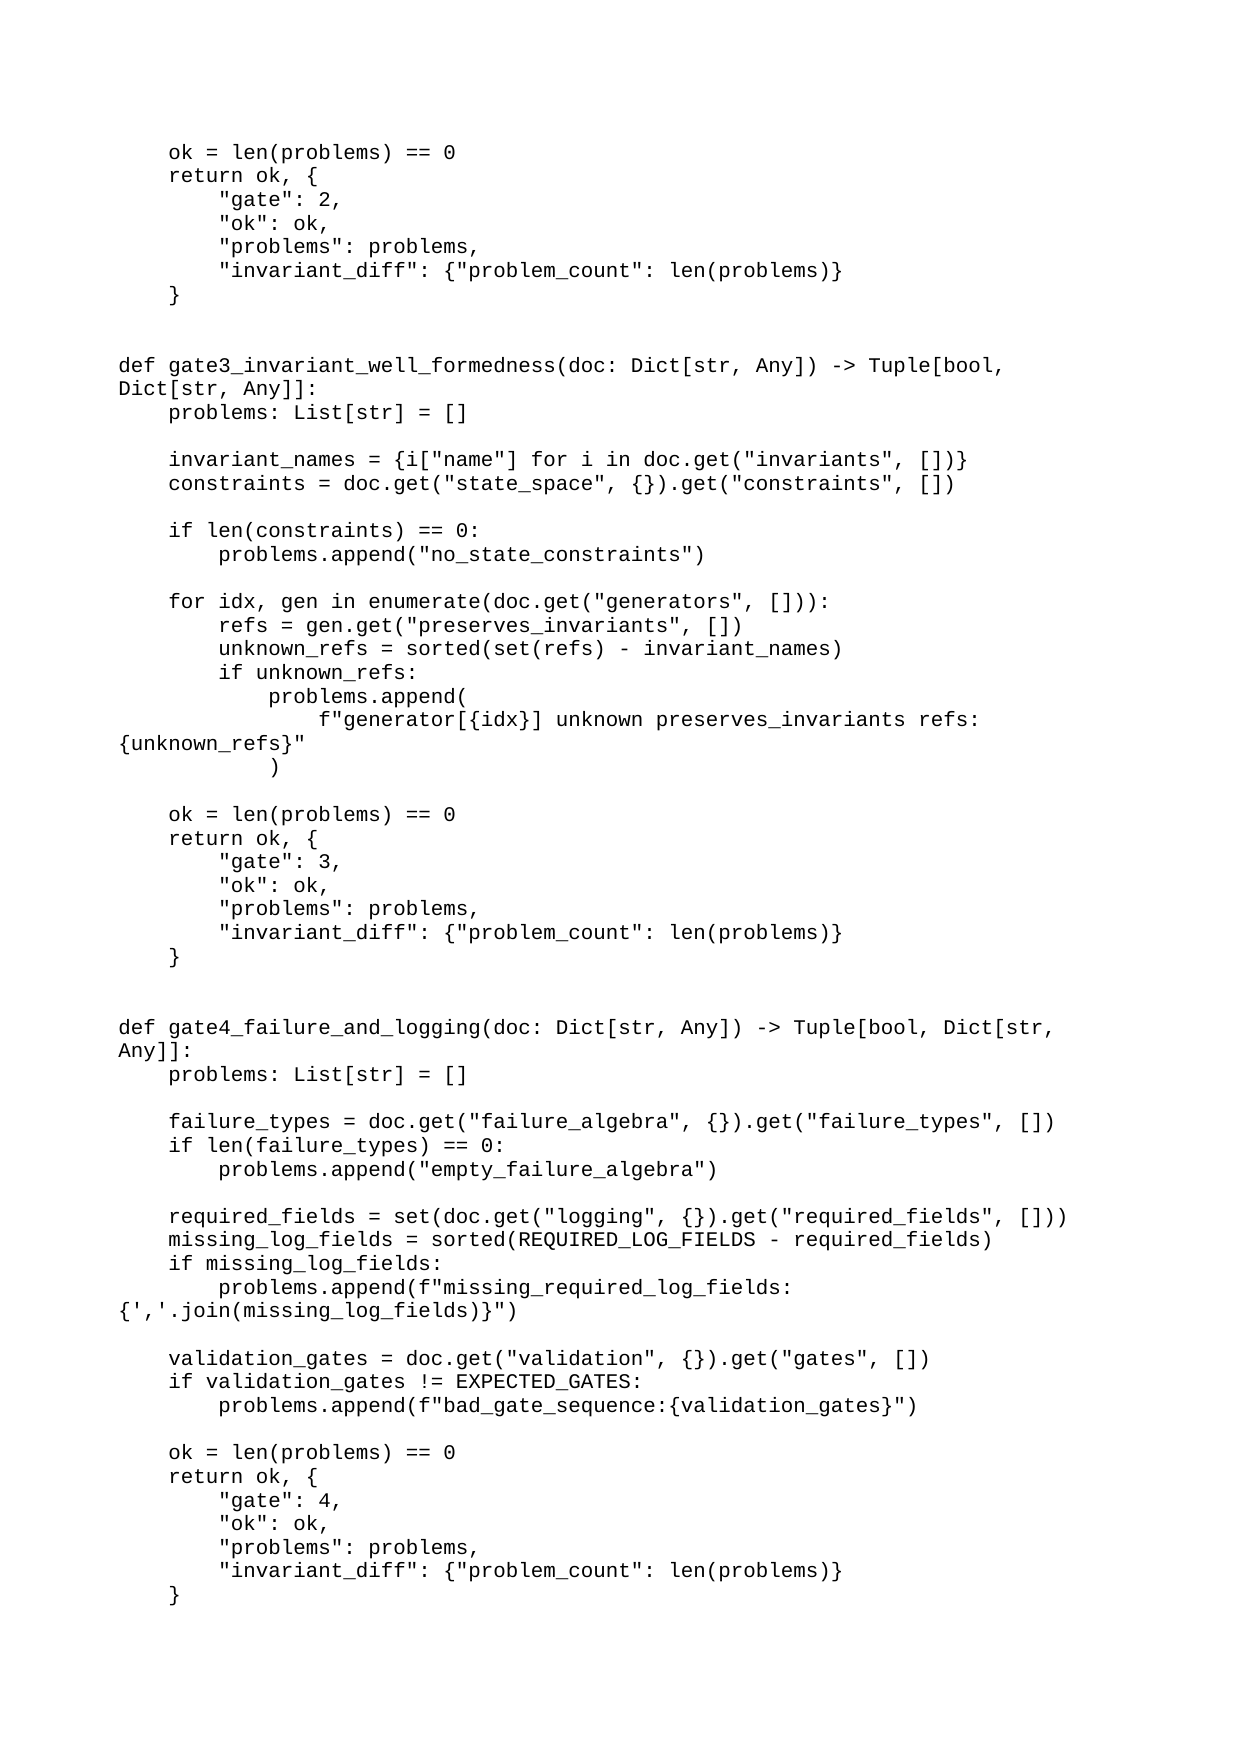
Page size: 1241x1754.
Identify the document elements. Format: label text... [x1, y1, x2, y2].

text def gate3_invariant_well_formedness(doc: Dict[str, Any]) -> Tuple[bool, Dict[str, Any]]: [118, 354, 1122, 402]
text ok = len(problems) == 0 [118, 1442, 1122, 1466]
text } [118, 284, 1122, 307]
text if unknown_refs: [118, 662, 1122, 686]
text problems.append( [118, 686, 1122, 709]
text problems: List[str] = [] [118, 1064, 1122, 1088]
text "ok": ok, [118, 213, 1122, 236]
text ok = len(problems) == 0 [118, 142, 1122, 165]
text } [118, 946, 1122, 969]
text missing_log_fields = sorted(REQUIRED_LOG_FIELDS - required_fields) [118, 1229, 1122, 1253]
text problems.append(f"bad_gate_sequence:{validation_gates}") [118, 1395, 1122, 1419]
text "ok": ok, [118, 875, 1122, 898]
text "problems": problems, [118, 236, 1122, 260]
text "problems": problems, [118, 1537, 1122, 1561]
text problems.append(f"missing_required_log_fields:{','.join(missing_log_fields)}") [118, 1277, 1122, 1324]
text ) [118, 757, 1122, 780]
text validation_gates = doc.get("validation", {}).get("gates", []) [118, 1348, 1122, 1371]
text unknown_refs = sorted(set(refs) - invariant_names) [118, 638, 1122, 662]
text refs = gen.get("preserves_invariants", []) [118, 615, 1122, 638]
text return ok, { [118, 1466, 1122, 1489]
text return ok, { [118, 827, 1122, 851]
text "invariant_diff": {"problem_count": len(problems)} [118, 1561, 1122, 1584]
text problems.append("empty_failure_algebra") [118, 1158, 1122, 1182]
text if validation_gates != EXPECTED_GATES: [118, 1371, 1122, 1395]
text "gate": 2, [118, 189, 1122, 213]
text required_fields = set(doc.get("logging", {}).get("required_fields", [])) [118, 1206, 1122, 1229]
text constraints = doc.get("state_space", {}).get("constraints", []) [118, 473, 1122, 496]
text "gate": 4, [118, 1489, 1122, 1513]
text for idx, gen in enumerate(doc.get("generators", [])): [118, 591, 1122, 615]
text "problems": problems, [118, 898, 1122, 922]
text return ok, { [118, 165, 1122, 189]
text if len(constraints) == 0: [118, 520, 1122, 544]
text "gate": 3, [118, 851, 1122, 875]
text failure_types = doc.get("failure_algebra", {}).get("failure_types", []) [118, 1111, 1122, 1135]
text problems.append("no_state_constraints") [118, 544, 1122, 567]
text f"generator[{idx}] unknown preserves_invariants refs: {unknown_refs}" [118, 709, 1122, 757]
text } [118, 1584, 1122, 1608]
text "invariant_diff": {"problem_count": len(problems)} [118, 922, 1122, 946]
text if len(failure_types) == 0: [118, 1135, 1122, 1158]
text "invariant_diff": {"problem_count": len(problems)} [118, 260, 1122, 284]
text "ok": ok, [118, 1513, 1122, 1537]
text problems: List[str] = [] [118, 402, 1122, 426]
text ok = len(problems) == 0 [118, 804, 1122, 827]
text def gate4_failure_and_logging(doc: Dict[str, Any]) -> Tuple[bool, Dict[str, Any]]: [118, 1017, 1122, 1064]
text invariant_names = {i["name"] for i in doc.get("invariants", [])} [118, 449, 1122, 473]
text if missing_log_fields: [118, 1253, 1122, 1277]
